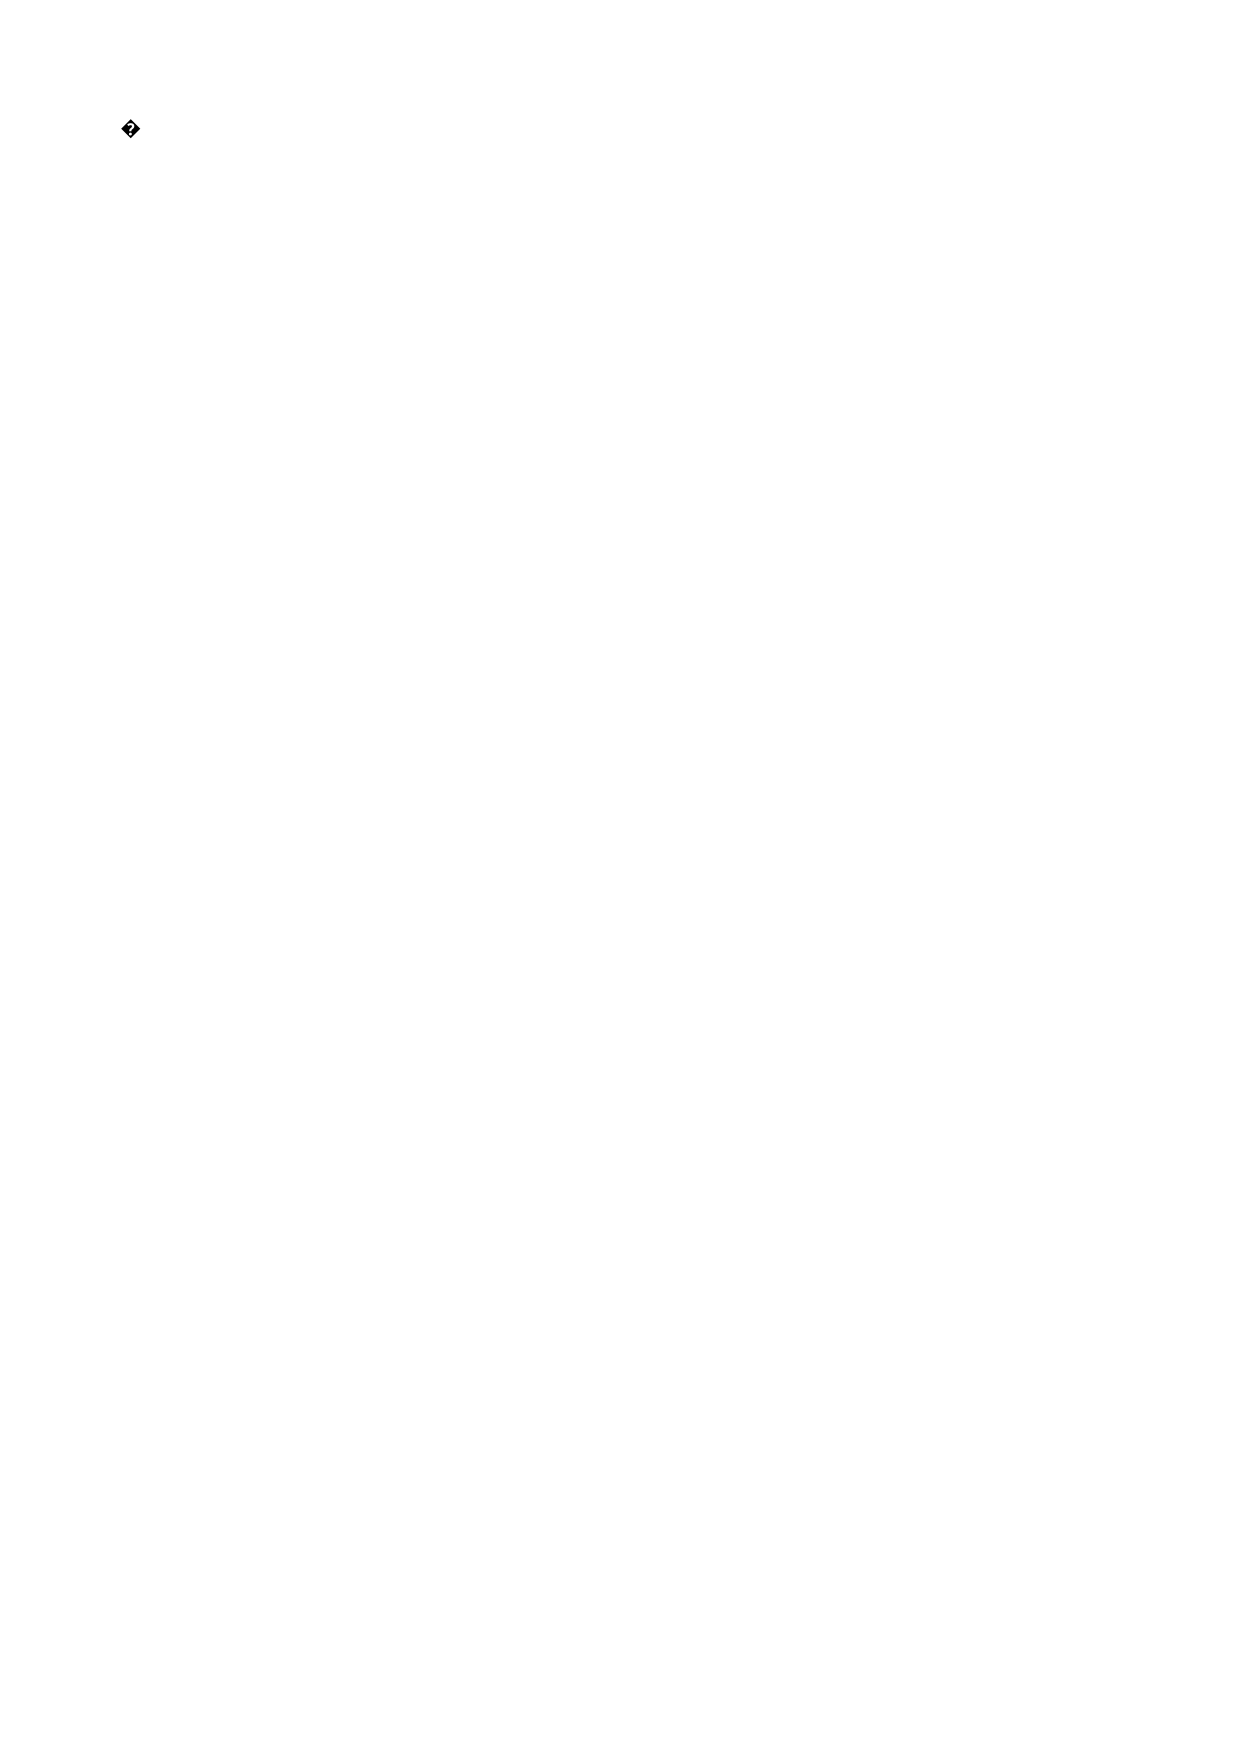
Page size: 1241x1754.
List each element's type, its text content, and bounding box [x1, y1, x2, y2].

text � [118, 118, 1122, 142]
